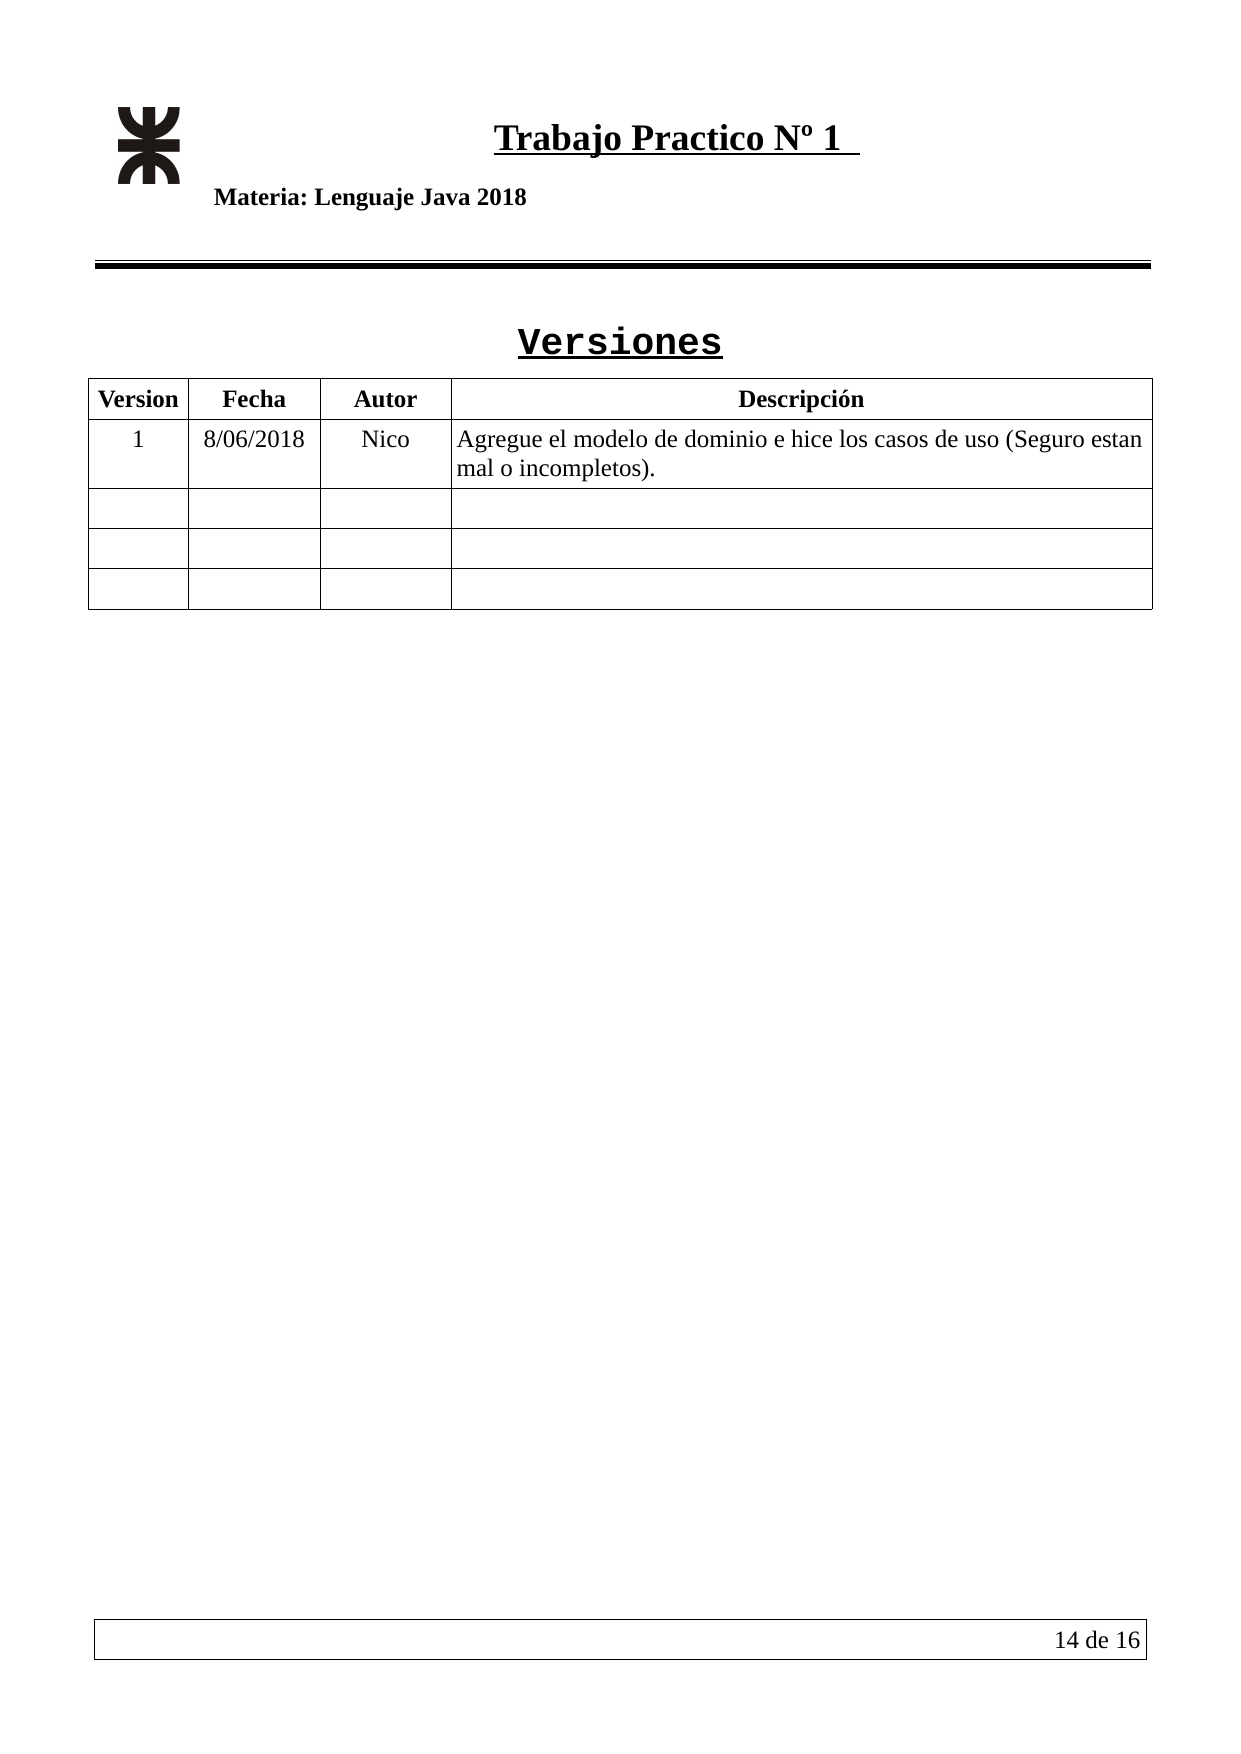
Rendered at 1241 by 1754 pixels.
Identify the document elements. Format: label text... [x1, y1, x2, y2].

table_cell Nico [321, 420, 451, 488]
table_header Descripción [452, 379, 1152, 418]
table_cell [321, 569, 451, 608]
table_cell [321, 529, 451, 568]
table_cell 8/06/2018 [189, 420, 320, 488]
table_cell [89, 569, 188, 608]
table_cell [452, 569, 1152, 608]
table_cell [89, 489, 188, 528]
table_cell 1 [89, 420, 188, 488]
table_header Fecha [189, 379, 320, 418]
table_cell [452, 489, 1152, 528]
picture [118, 107, 180, 184]
table_header Version [89, 379, 188, 418]
table_cell Agregue el modelo de dominio e hice los casos de uso (Seguro estan mal o incompletos). [452, 420, 1152, 488]
table_cell [321, 489, 451, 528]
table_cell [189, 569, 320, 608]
table_cell [189, 489, 320, 528]
table_cell [189, 529, 320, 568]
table_header Autor [321, 379, 451, 418]
table_cell [89, 529, 188, 568]
subtitle Versiones [88, 323, 1152, 366]
table_cell [452, 529, 1152, 568]
